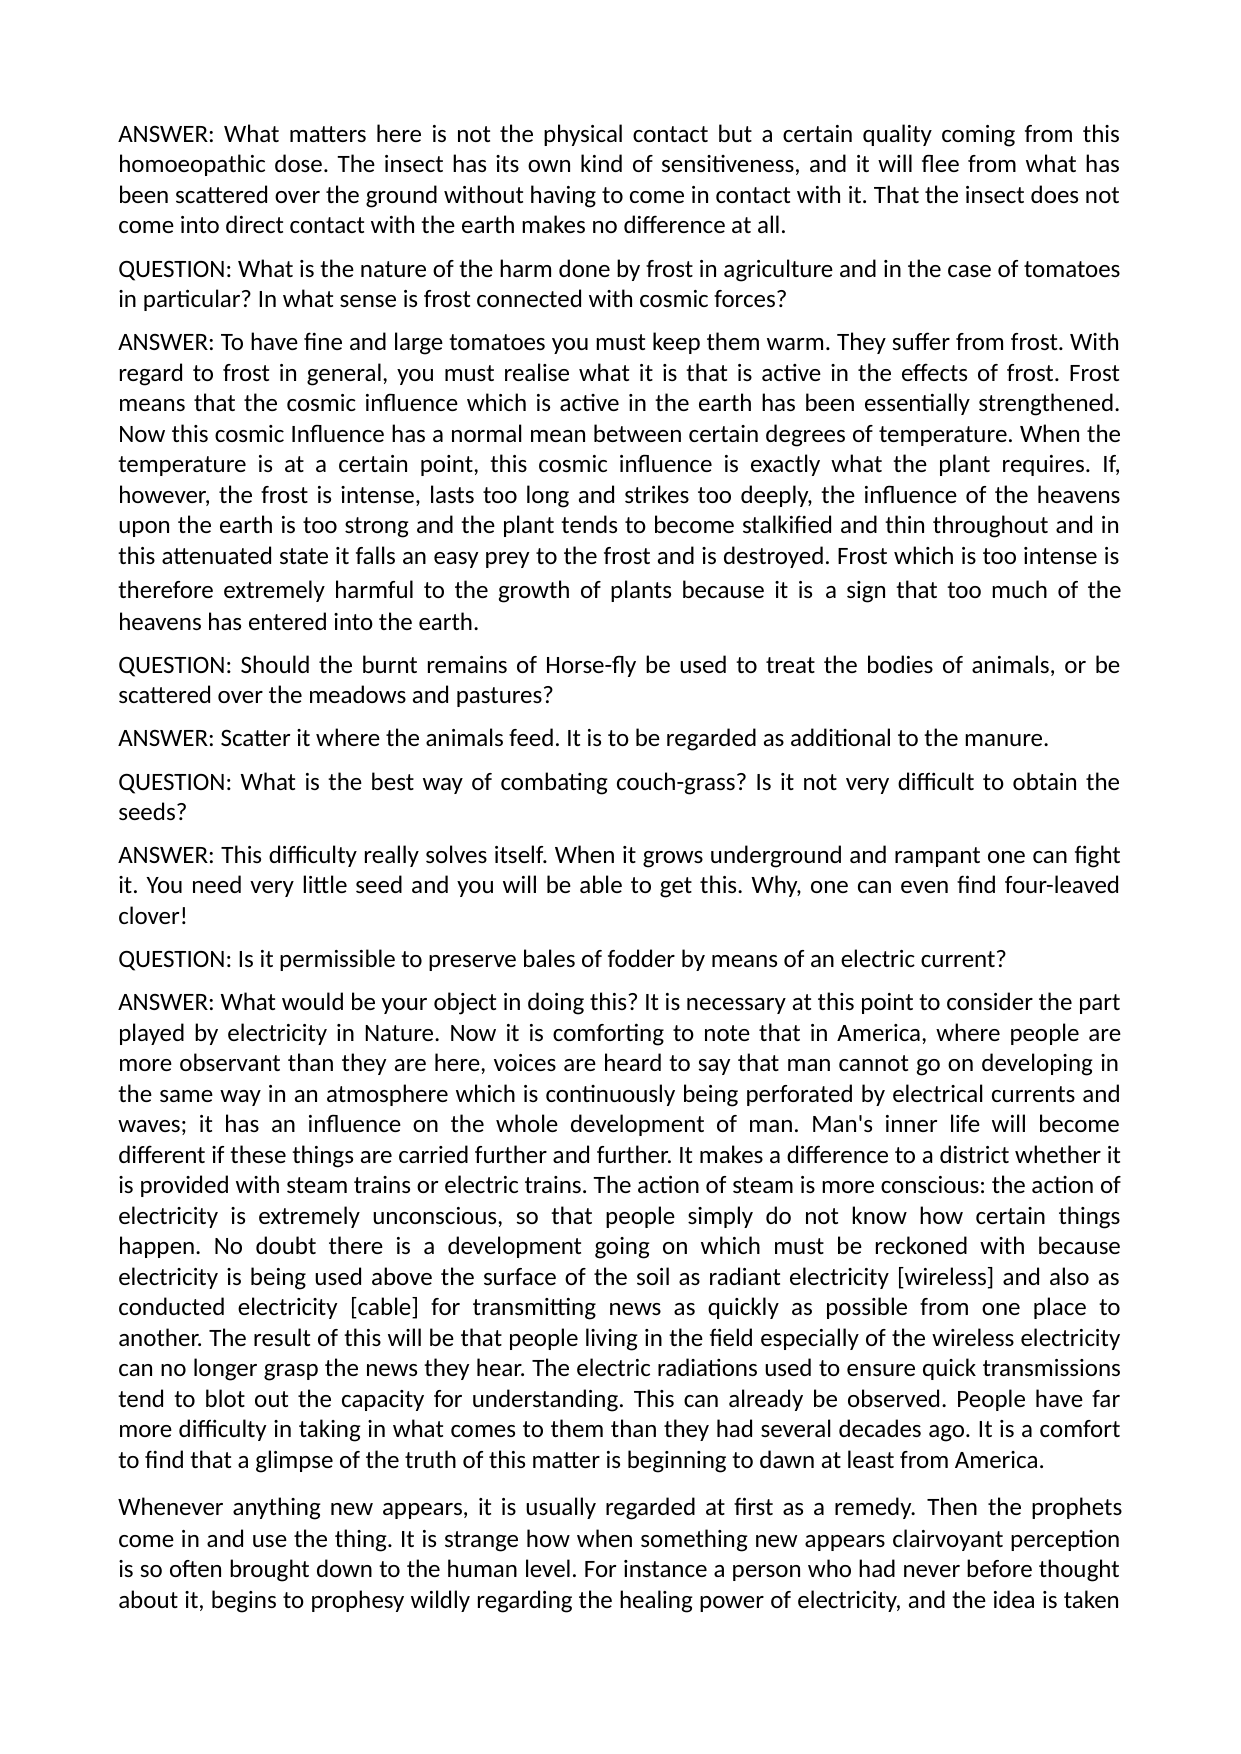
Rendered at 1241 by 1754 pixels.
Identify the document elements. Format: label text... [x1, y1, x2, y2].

text ANSWER: This difficulty really solves itself. When it grows underground and rampant one can fight it. You need very little seed and you will be able to get this. Why, one can even find four-leaved clover! [118, 839, 1122, 931]
text ANSWER: Scatter it where the animals feed. It is to be regarded as additional to the manure. [118, 723, 1122, 753]
text QUESTION: What is the nature of the harm done by frost in agriculture and in the case of tomatoes in particular? In what sense is frost connected with cosmic forces? [118, 253, 1122, 314]
text QUESTION: Should the burnt remains of Horse-fly be used to treat the bodies of animals, or be scattered over the meadows and pastures? [118, 649, 1122, 710]
text QUESTION: Is it permissible to preserve bales of fodder by means of an electric current? [118, 943, 1122, 974]
text ANSWER: To have fine and large tomatoes you must keep them warm. They suffer from frost. With regard to frost in general, you must realise what it is that is active in the effects of frost. Frost means that the cosmic influence which is active in the earth has been essentially strengthened. Now this cosmic Influence has a normal mean between certain degrees of temperature. When the temperature is at a certain point, this cosmic influence is exactly what the plant requires. If, however, the frost is intense, lasts too long and strikes too deeply, the influence of the heavens upon the earth is too strong and the plant tends to become stalkified and thin throughout and in this attenuated state it falls an easy prey to the frost and is destroyed. Frost which is too intense is therefore extremely harmful to the growth of plants because it is a sign that too much of the heavens has entered into the earth. [118, 326, 1122, 637]
text QUESTION: What is the best way of combating couch-grass? Is it not very difficult to obtain the seeds? [118, 766, 1122, 827]
text ANSWER: What matters here is not the physical contact but a certain quality coming from this homoeopathic dose. The insect has its own kind of sensitiveness, and it will flee from what has been scattered over the ground without having to come in contact with it. That the insect does not come into direct contact with the earth makes no difference at all. [118, 118, 1122, 240]
text ANSWER: What would be your object in doing this? It is necessary at this point to consider the part played by electricity in Nature. Now it is comforting to note that in America, where people are more observant than they are here, voices are heard to say that man cannot go on developing in the same way in an atmosphere which is continuously being perforated by electrical currents and waves; it has an influence on the whole development of man. Man's inner life will become different if these things are carried further and further. It makes a difference to a district whether it is provided with steam trains or electric trains. The action of steam is more conscious: the action of electricity is extremely unconscious, so that people simply do not know how certain things happen. No doubt there is a development going on which must be reckoned with because electricity is being used above the surface of the soil as radiant electricity [wireless] and also as conducted electricity [cable] for transmitting news as quickly as possible from one place to another. The result of this will be that people living in the field especially of the wireless electricity can no longer grasp the news they hear. The electric radiations used to ensure quick transmissions tend to blot out the capacity for understanding. This can already be observed. People have far more difficulty in taking in what comes to them than they had several decades ago. It is a comfort to find that a glimpse of the truth of this matter is beginning to dawn at least from America. [118, 986, 1122, 1474]
text Whenever anything new appears, it is usually regarded at first as a remedy. Then the prophets come in and use the thing. It is strange how when something new appears clairvoyant perception is so often brought down to the human level. For instance a person who had never before thought about it, begins to prophesy wildly regarding the healing power of electricity, and the idea is taken [118, 1487, 1122, 1614]
